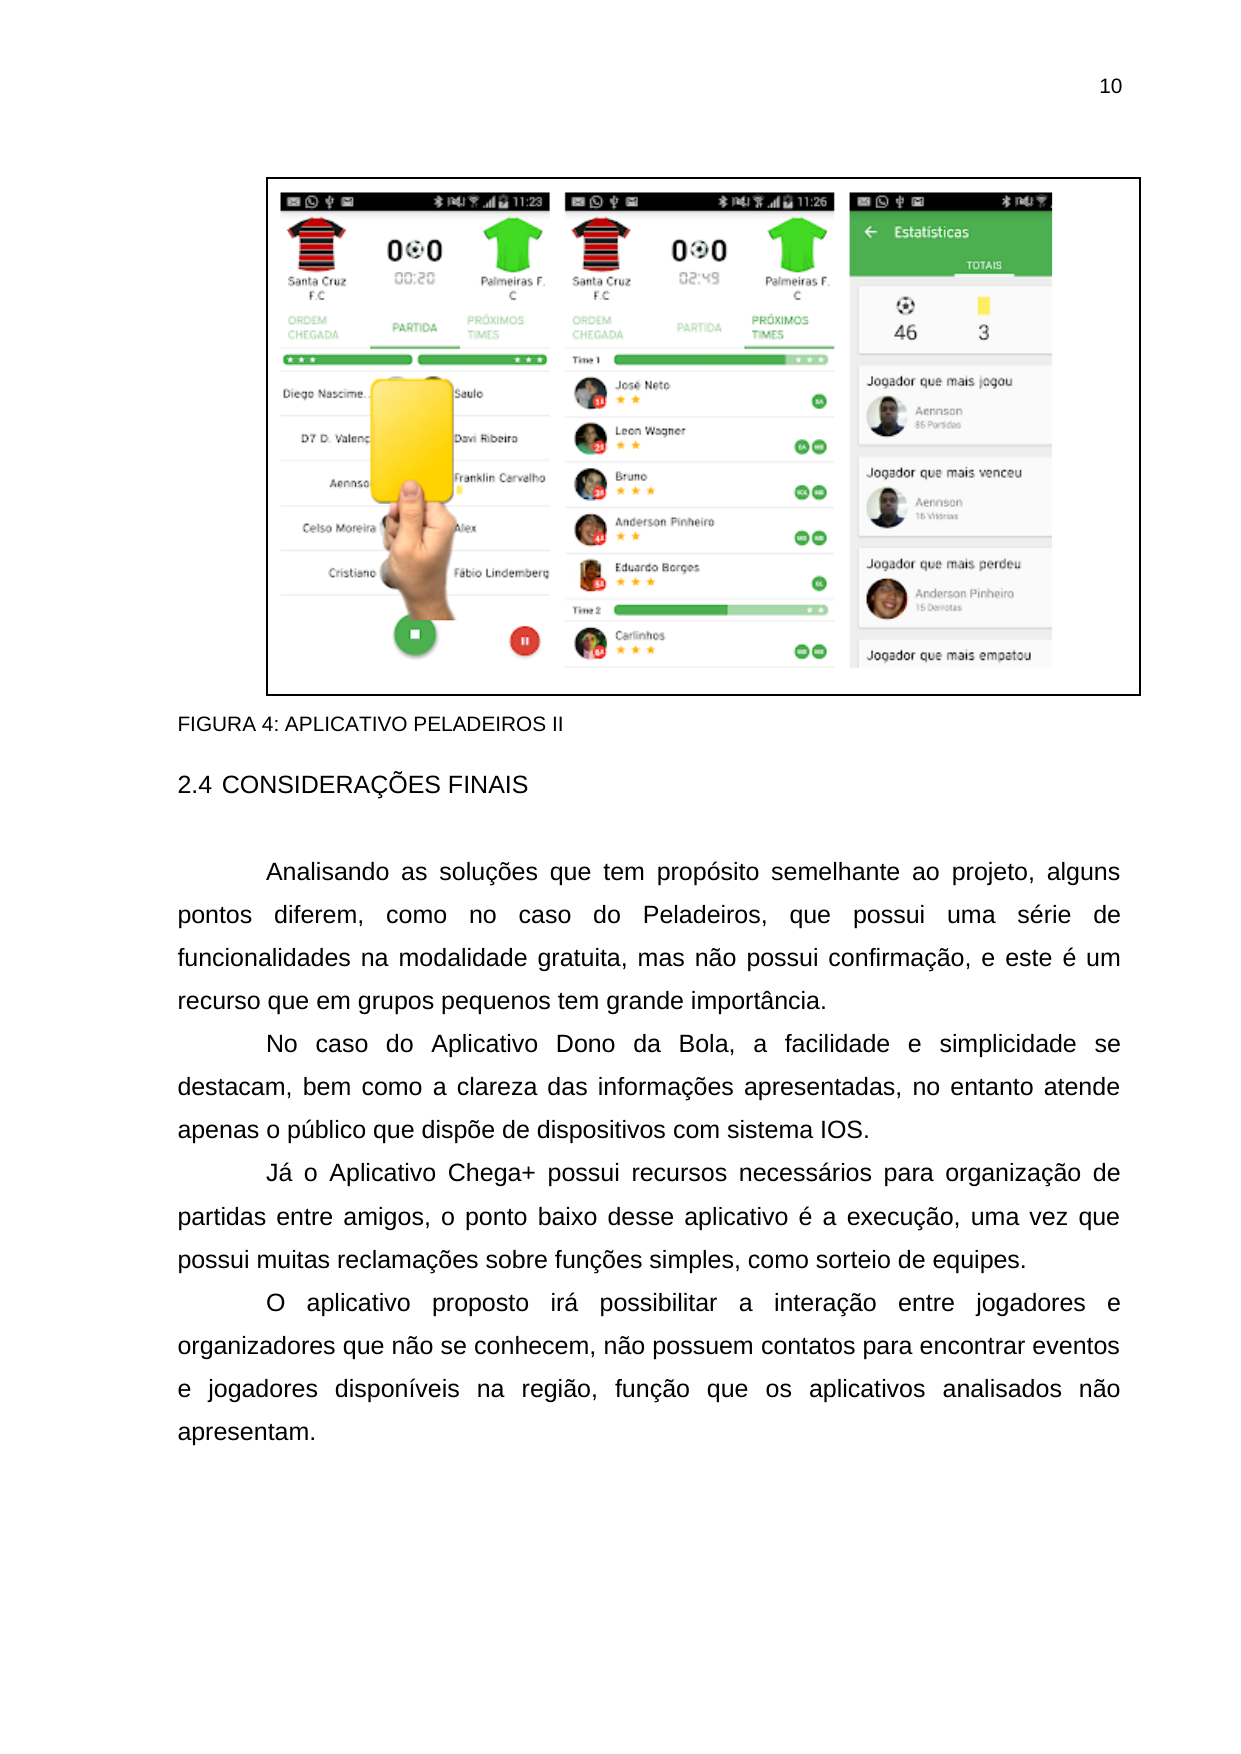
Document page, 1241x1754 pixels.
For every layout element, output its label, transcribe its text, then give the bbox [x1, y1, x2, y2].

list No caso do Aplicativo Dono da Bola, a facilidade e simplicidade se destacam, bem como a clareza das informações apresentadas, no entanto atende apenas o público que dispõe de dispositivos com sistema IOS. [177, 1029, 1122, 1144]
picture [270, 182, 1053, 691]
subtitle Considerações Finais [177, 770, 1122, 799]
list Analisando as soluções que tem propósito semelhante ao projeto, alguns pontos diferem, como no caso do Peladeiros, que possui uma série de funcionalidades na modalidade gratuita, mas não possui confirmação, e este é um recurso que em grupos pequenos tem grande importância. [177, 857, 1122, 1015]
text Figura 4: Aplicativo Peladeiros II [177, 177, 1052, 736]
list Já o Aplicativo Chega+ possui recursos necessários para organização de partidas entre amigos, o ponto baixo desse aplicativo é a execução, uma vez que possui muitas reclamações sobre funções simples, como sorteio de equipes. [177, 1158, 1122, 1273]
list O aplicativo proposto irá possibilitar a interação entre jogadores e organizadores que não se conhecem, não possuem contatos para encontrar eventos e jogadores disponíveis na região, função que os aplicativos analisados não apresentam. [177, 1288, 1122, 1446]
